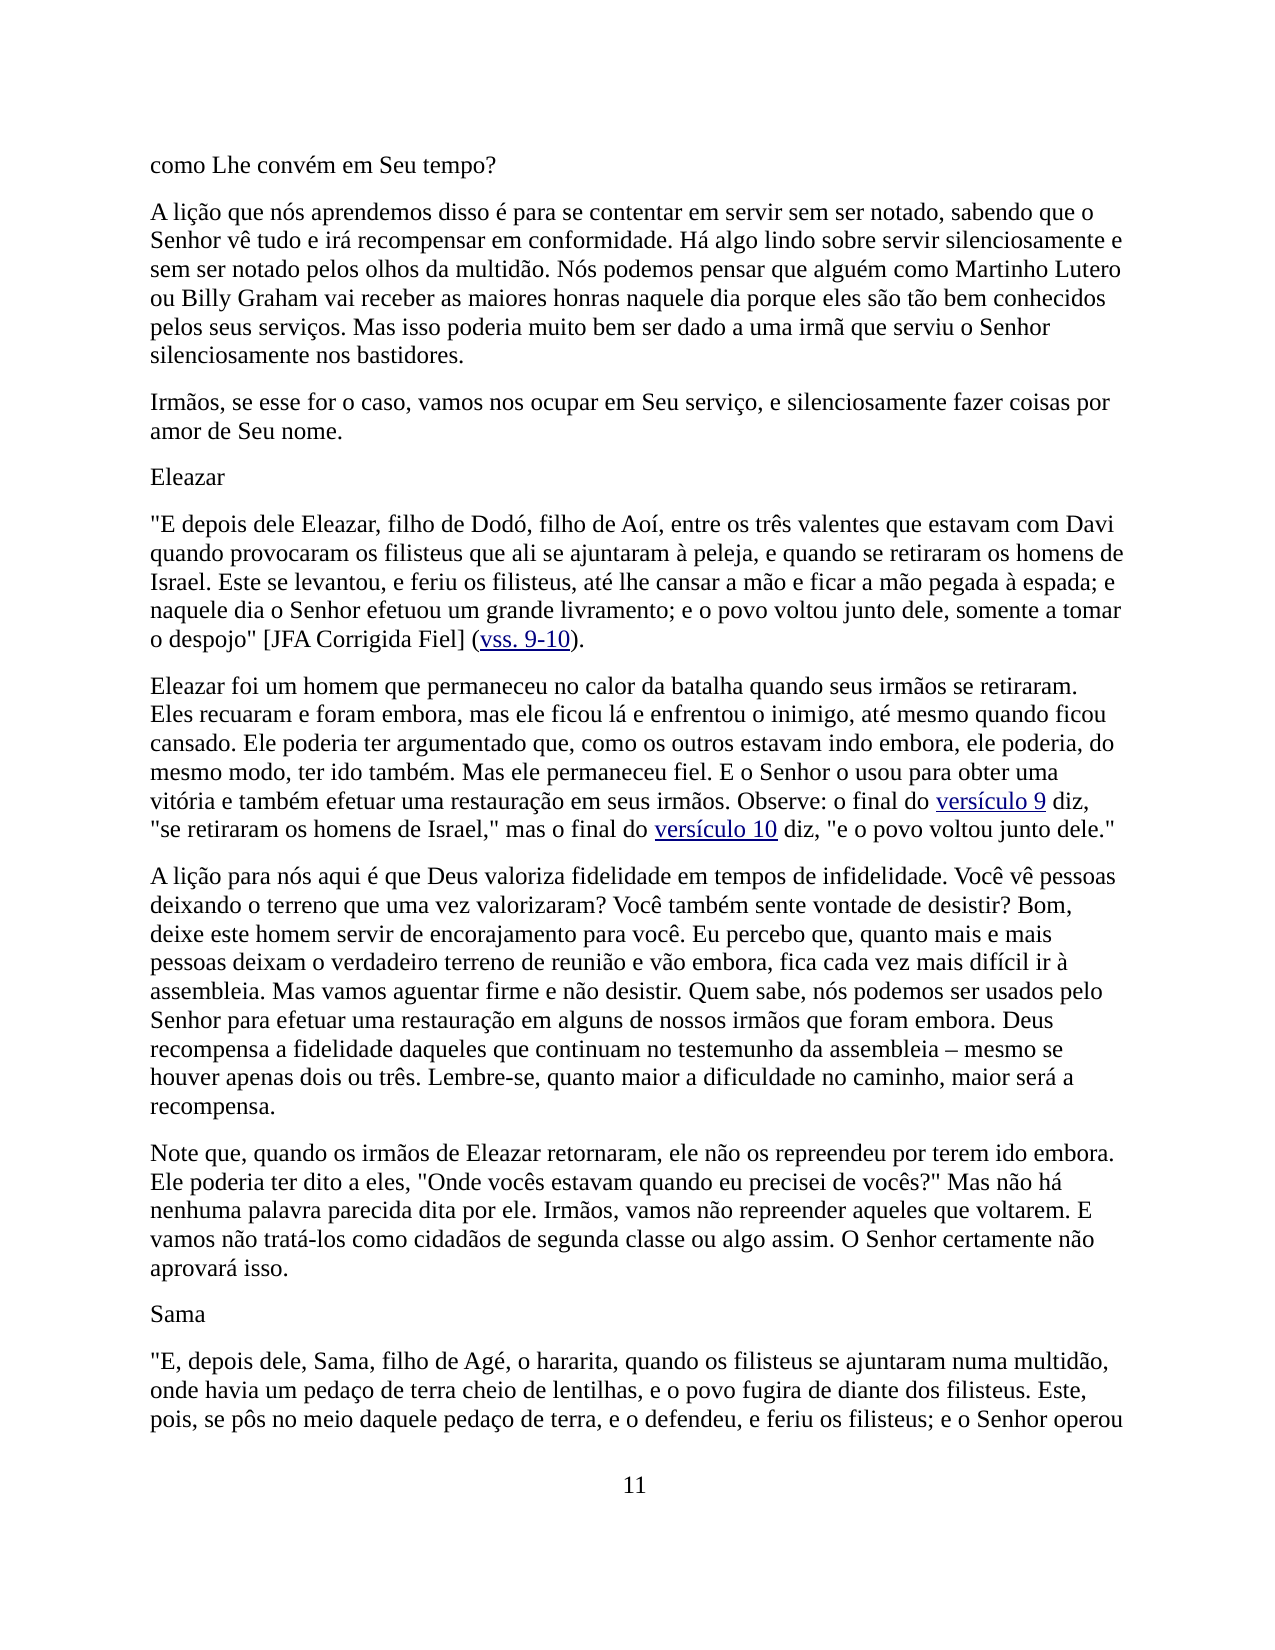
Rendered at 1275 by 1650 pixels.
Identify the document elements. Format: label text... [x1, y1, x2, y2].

text Eleazar foi um homem que permaneceu no calor da batalha quando seus irmãos se retiraram. Eles recuaram e foram embora, mas ele ficou lá e enfrentou o inimigo, até mesmo quando ficou cansado. Ele poderia ter argumentado que, como os outros estavam indo embora, ele poderia, do mesmo modo, ter ido também. Mas ele permaneceu fiel. E o Senhor o usou para obter uma vitória e também efetuar uma restauração em seus irmãos. Observe: o final do versículo 9 diz, "se retiraram os homens de Israel," mas o final do versículo 10 diz, "e o povo voltou junto dele." [150, 671, 1125, 843]
text como Lhe convém em Seu tempo? [150, 150, 1125, 179]
text A lição que nós aprendemos disso é para se contentar em servir sem ser notado, sabendo que o Senhor vê tudo e irá recompensar em conformidade. Há algo lindo sobre servir silenciosamente e sem ser notado pelos olhos da multidão. Nós podemos pensar que alguém como Martinho Lutero ou Billy Graham vai receber as maiores honras naquele dia porque eles são tão bem conhecidos pelos seus serviços. Mas isso poderia muito bem ser dado a uma irmã que serviu o Senhor silenciosamente nos bastidores. [150, 197, 1125, 369]
text Irmãos, se esse for o caso, vamos nos ocupar em Seu serviço, e silenciosamente fazer coisas por amor de Seu nome. [150, 387, 1125, 444]
text "E, depois dele, Sama, filho de Agé, o hararita, quando os filisteus se ajuntaram numa multidão, onde havia um pedaço de terra cheio de lentilhas, e o povo fugira de diante dos filisteus. Este, pois, se pôs no meio daquele pedaço de terra, e o defendeu, e feriu os filisteus; e o Senhor operou [150, 1346, 1125, 1432]
text Note que, quando os irmãos de Eleazar retornaram, ele não os repreendeu por terem ido embora. Ele poderia ter dito a eles, "Onde vocês estavam quando eu precisei de vocês?" Mas não há nenhuma palavra parecida dita por ele. Irmãos, vamos não repreender aqueles que voltarem. E vamos não tratá-los como cidadãos de segunda classe ou algo assim. O Senhor certamente não aprovará isso. [150, 1138, 1125, 1282]
text Eleazar [150, 462, 1125, 491]
text "E depois dele Eleazar, filho de Dodó, filho de Aoí, entre os três valentes que estavam com Davi quando provocaram os filisteus que ali se ajuntaram à peleja, e quando se retiraram os homens de Israel. Este se levantou, e feriu os filisteus, até lhe cansar a mão e ficar a mão pegada à espada; e naquele dia o Senhor efetuou um grande livramento; e o povo voltou junto dele, somente a tomar o despojo" [JFA Corrigida Fiel] (vss. 9-10). [150, 509, 1125, 653]
text A lição para nós aqui é que Deus valoriza fidelidade em tempos de infidelidade. Você vê pessoas deixando o terreno que uma vez valorizaram? Você também sente vontade de desistir? Bom, deixe este homem servir de encorajamento para você. Eu percebo que, quanto mais e mais pessoas deixam o verdadeiro terreno de reunião e vão embora, fica cada vez mais difícil ir à assembleia. Mas vamos aguentar firme e não desistir. Quem sabe, nós podemos ser usados pelo Senhor para efetuar uma restauração em alguns de nossos irmãos que foram embora. Deus recompensa a fidelidade daqueles que continuam no testemunho da assembleia – mesmo se houver apenas dois ou três. Lembre-se, quanto maior a dificuldade no caminho, maior será a recompensa. [150, 861, 1125, 1120]
text Sama [150, 1299, 1125, 1328]
